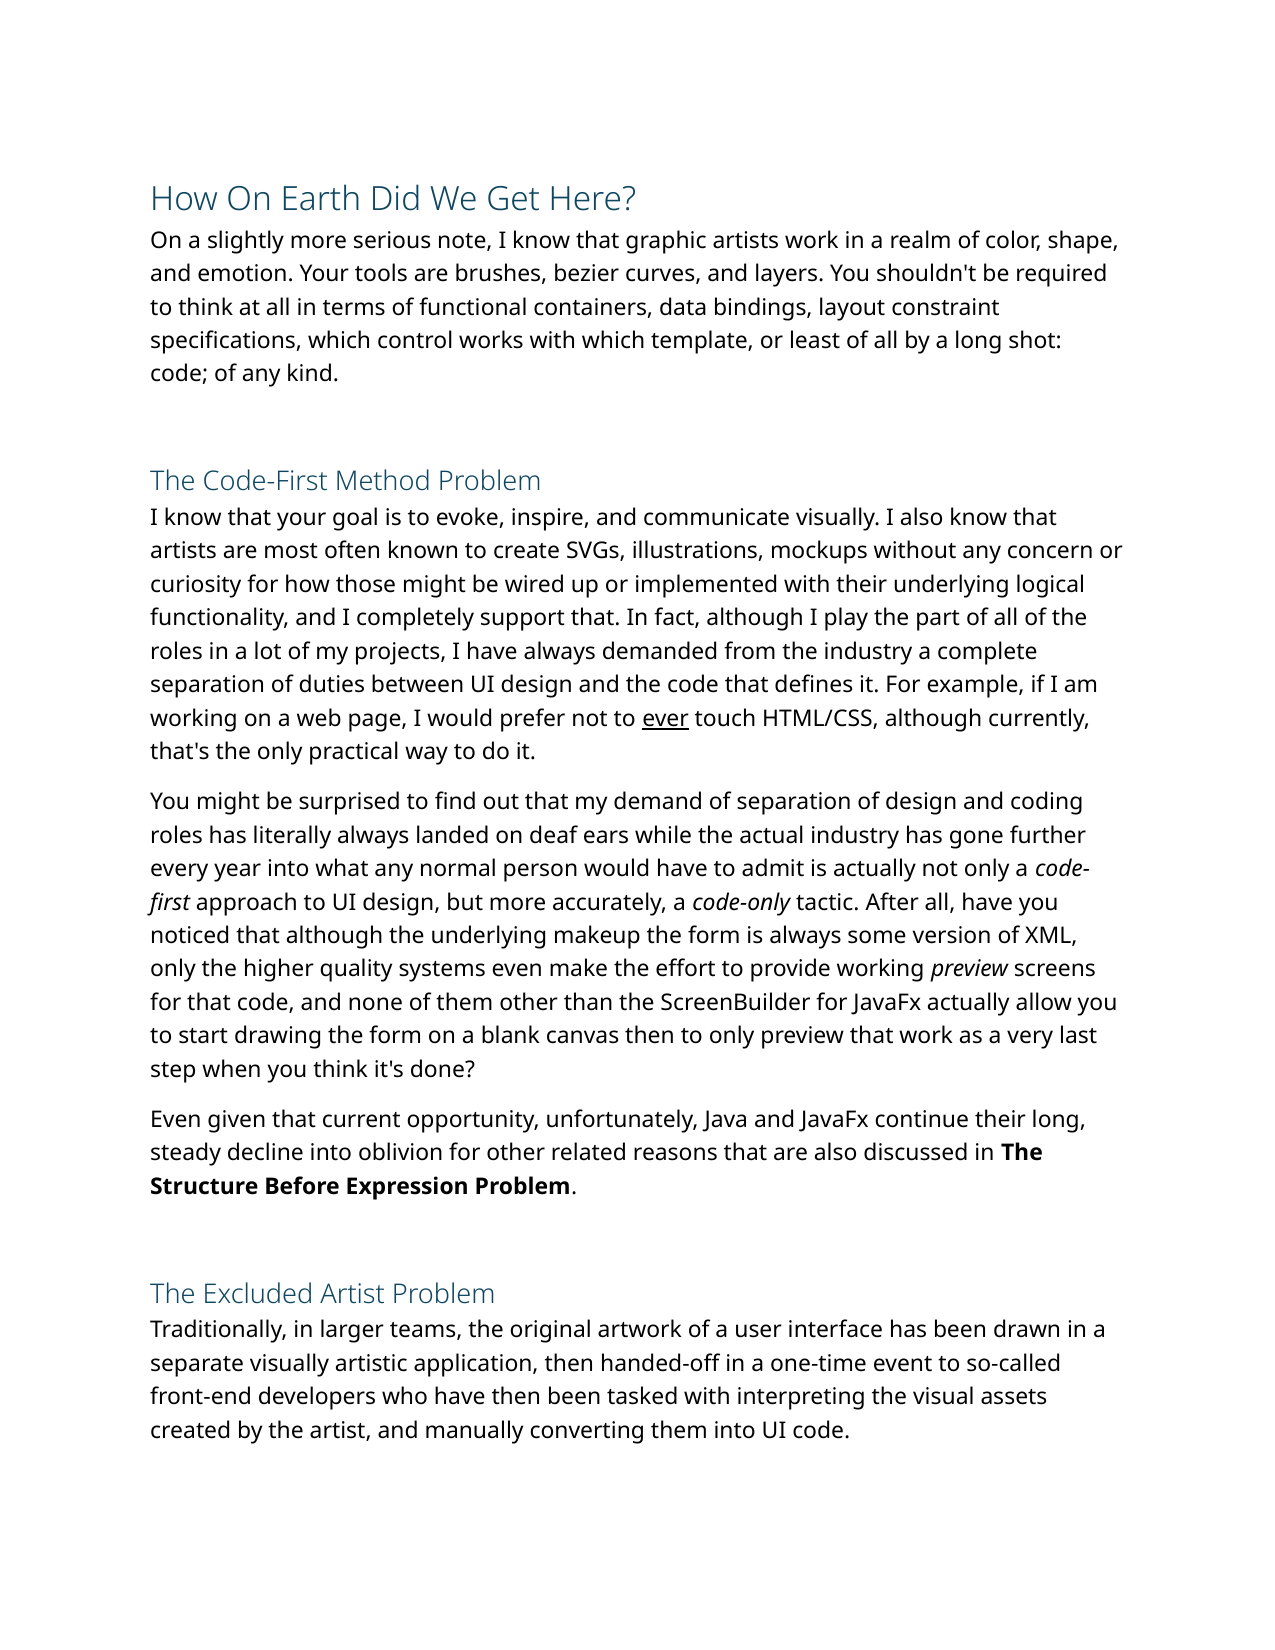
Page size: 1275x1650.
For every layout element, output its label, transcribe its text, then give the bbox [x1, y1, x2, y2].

subtitle The Excluded Artist Problem [150, 1274, 1125, 1311]
text Traditionally, in larger teams, the original artwork of a user interface has been drawn in a separate visually artistic application, then handed-off in a one-time event to so-called front-end developers who have then been tasked with interpreting the visual assets created by the artist, and manually converting them into UI code. [150, 1313, 1125, 1445]
text On a slightly more serious note, I know that graphic artists work in a realm of color, shape, and emotion. Your tools are brushes, bezier curves, and layers. You shouldn't be required to think at all in terms of functional containers, data bindings, layout constraint specifications, which control works with which template, or least of all by a long shot: code; of any kind. [150, 223, 1125, 388]
text I know that your goal is to evoke, inspire, and communicate visually. I also know that artists are most often known to create SVGs, illustrations, mockups without any concern or curiosity for how those might be wired up or implemented with their underlying logical functionality, and I completely support that. In fact, although I play the part of all of the roles in a lot of my projects, I have always demanded from the industry a complete separation of duties between UI design and the code that defines it. For example, if I am working on a web page, I would prefer not to ever touch HTML/CSS, although currently, that's the only practical way to do it. [150, 501, 1125, 766]
text Even given that current opportunity, unfortunately, Java and JavaFx continue their long, steady decline into oblivion for other related reasons that are also discussed in The Structure Before Expression Problem. [150, 1103, 1125, 1201]
subtitle How On Earth Did We Get Here? [150, 175, 1125, 220]
text You might be surprised to find out that my demand of separation of design and coding roles has literally always landed on deaf ears while the actual industry has gone further every year into what any normal person would have to admit is actually not only a code-first approach to UI design, but more accurately, a code-only tactic. After all, have you noticed that although the underlying makeup the form is always some version of XML, only the higher quality systems even make the effort to provide working preview screens for that code, and none of them other than the ScreenBuilder for JavaFx actually allow you to start drawing the form on a blank canvas then to only preview that work as a very last step when you think it's done? [150, 785, 1125, 1084]
subtitle The Code-First Method Problem [150, 462, 1125, 498]
